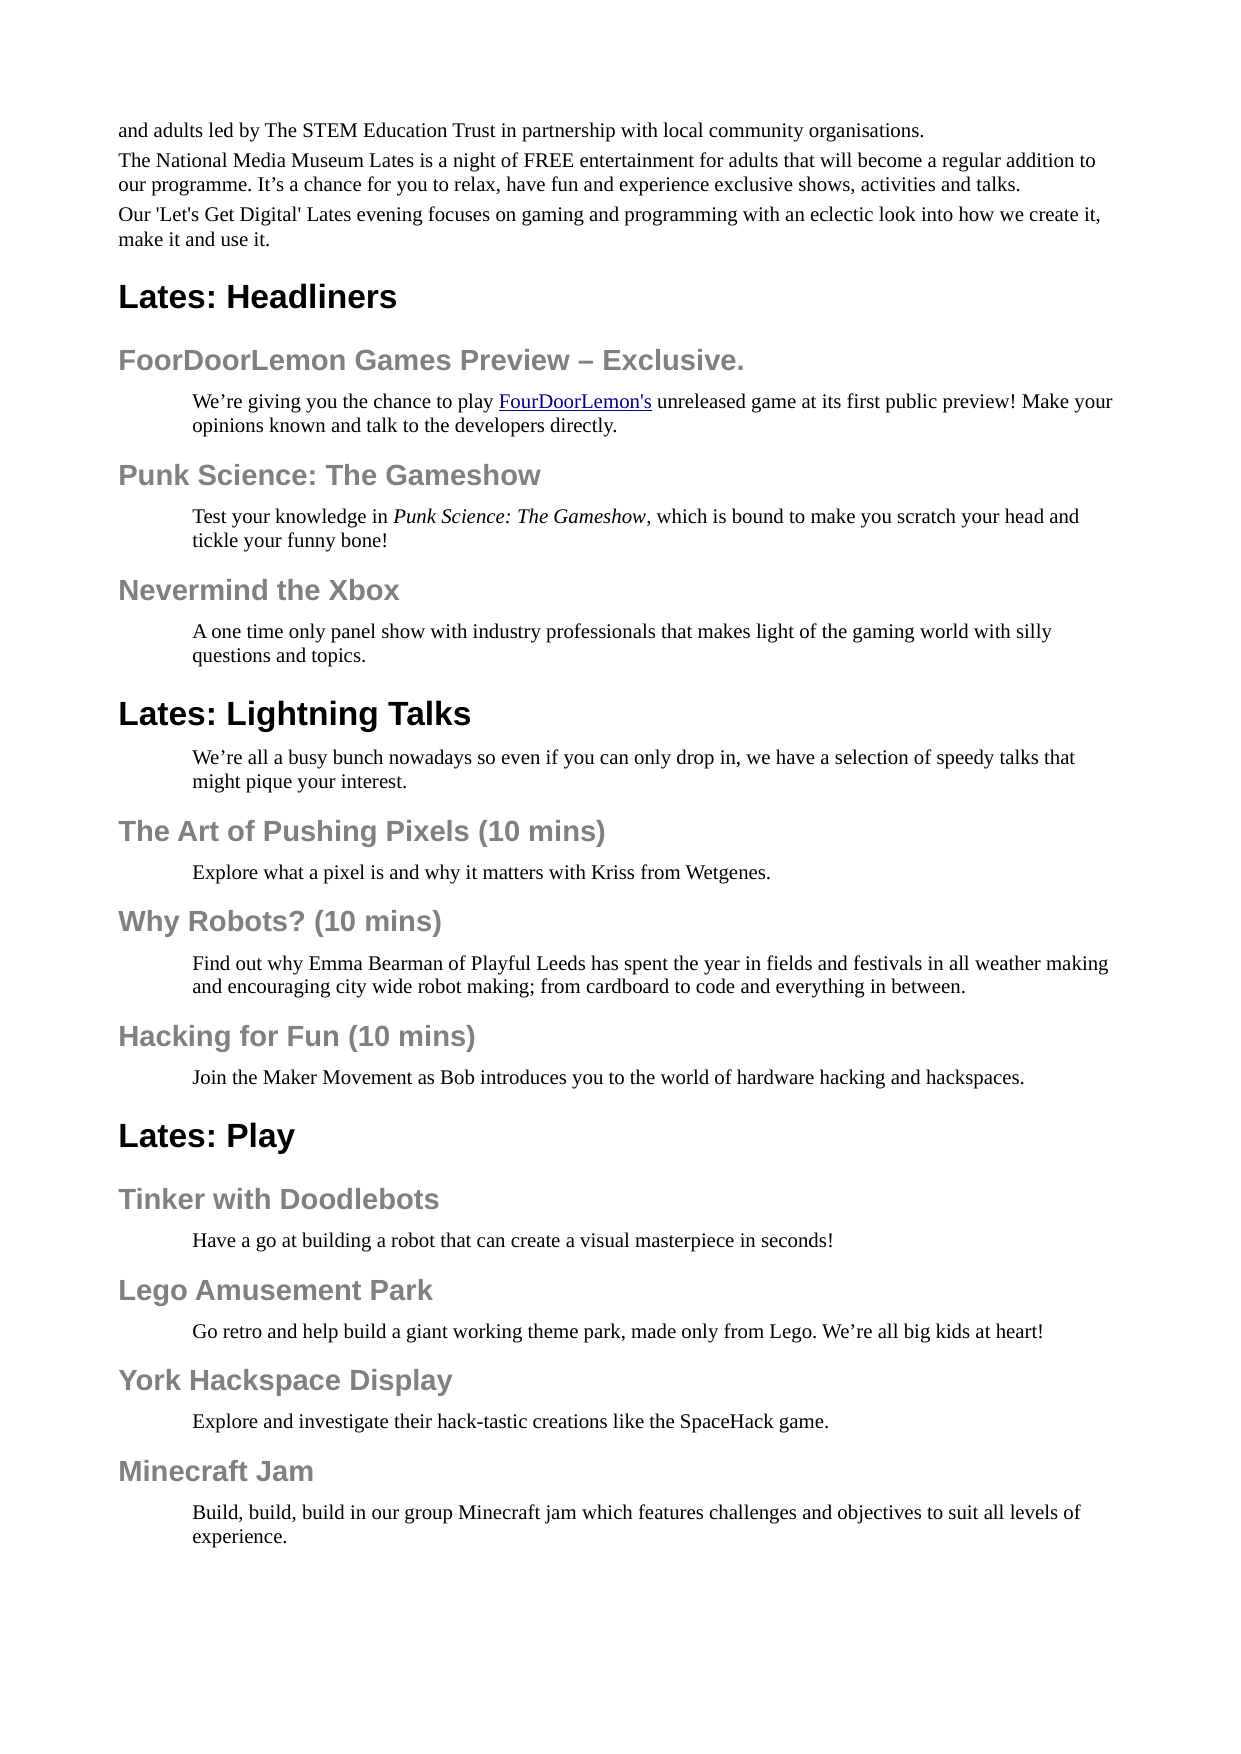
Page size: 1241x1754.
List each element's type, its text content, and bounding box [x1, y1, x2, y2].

subtitle Lates: Play [118, 818, 1122, 846]
text Explore and investigate their hack-tastic creations like the SpaceHack game. [192, 993, 1122, 1017]
text Make a pixelated work of art with this open source software and learn a bit about its retro computing history along the way. [192, 1193, 1122, 1242]
text Find out why Emma Bearman of Playful Leeds has spent the year in fields and festivals in all weather making and encouraging city wide robot making; from cardboard to code and everything in between. [192, 704, 1122, 753]
text The National Media Museum Lates is a night of FREE entertainment for adults that will become a regular addition to our programme. It’s a chance for you to relax, have fun and experience exclusive shows, activities and talks. [118, 148, 1122, 196]
subtitle York Hackspace Display [118, 964, 1122, 993]
text We’re all a busy bunch nowadays so even if you can only drop in, we have a selection of speedy talks that might pique your interest. [192, 563, 1122, 611]
text We’re giving you the chance to play FourDoorLemon's unreleased game at its first public preview! Make your opinions known and talk to the developers directly. [192, 314, 1122, 362]
subtitle BCB Providing the Night’s Soundtrack [118, 1248, 1122, 1276]
text Help build the maze and play our real life game in teams. [192, 1134, 1122, 1159]
subtitle Life Online Gallery [118, 1389, 1122, 1418]
subtitle Giant Pac Man [118, 1106, 1122, 1134]
text Our 'Let's Get Digital' Lates evening focuses on gaming and programming with an eclectic look into how we create it, make it and use it. [118, 202, 1122, 251]
text Go retro and help build a giant working theme park, made only from Lego. We’re all big kids at heart! [192, 934, 1122, 958]
text Dan the man will be digitally mixing retro game audio, but will you recognise any sounds? [192, 1276, 1122, 1300]
subtitle Nevermind the Xbox [118, 451, 1122, 480]
text and adults led by The STEM Education Trust in partnership with local community organisations. [118, 118, 1122, 142]
text This is the world's first gallery dedicated to exploring the social, technological and cultural impact of the internet. Our collection of computing devices may bring back some old memories. [192, 1418, 1122, 1466]
text Build, build, build in our group Minecraft jam which features challenges and objectives to suit all levels of experience. [192, 1052, 1122, 1100]
text Brush up on your skills in our retro gaming area and check out some 'old school' game devices from our collection. It's where the cool people are a... Small charge on some stations. [192, 1335, 1122, 1383]
text A one time only panel show with industry professionals that makes light of the gaming world with silly questions and topics. [192, 480, 1122, 528]
text Have a go at building a robot that can create a visual masterpiece in seconds! [192, 875, 1122, 899]
subtitle Tinker with Doodlebots [118, 846, 1122, 875]
subtitle Lego Amusement Park [118, 905, 1122, 934]
subtitle FoorDoorLemon Games Preview – Exclusive. [118, 285, 1122, 314]
subtitle Games Lounge [118, 1306, 1122, 1335]
subtitle Experience TV Gallery [118, 1472, 1122, 1501]
subtitle Lates: Lightning Talks [118, 534, 1122, 563]
text So how do you get involved? Well it’s a bit of a pain to find on the Media Museum’s website. Best thing is to head over to eventbrite.co.uk, that’s b-r-i-t-e, and search for National Media Museum. You’ll see Let's Get Digital Lates straight away. Registration costs nowt (it’s free!) and it’s on Thursday 9th October from six thirty pm. Go on. [118, 1566, 1122, 1623]
text Join the Maker Movement as Bob introduces you to the world of hardware hacking and hackspaces. [192, 787, 1122, 812]
text Explore what a pixel is and why it matters with Kriss from Wetgenes. [192, 646, 1122, 670]
subtitle Minecraft Jam [118, 1023, 1122, 1052]
subtitle Why Robots? (10 mins) [118, 676, 1122, 704]
text Explore our most interactive gallery at your leisure and minus the kids. [192, 1501, 1122, 1525]
subtitle Punk Science: The Gameshow [118, 368, 1122, 397]
subtitle Hacking for Fun (10 mins) [118, 759, 1122, 787]
subtitle Swanky Paint [118, 1165, 1122, 1193]
subtitle Lates: Headliners [118, 257, 1122, 285]
subtitle The Art of Pushing Pixels (10 mins) [118, 617, 1122, 646]
text Test your knowledge in Punk Science: The Gameshow, which is bound to make you scratch your head and tickle your funny bone! [192, 397, 1122, 445]
